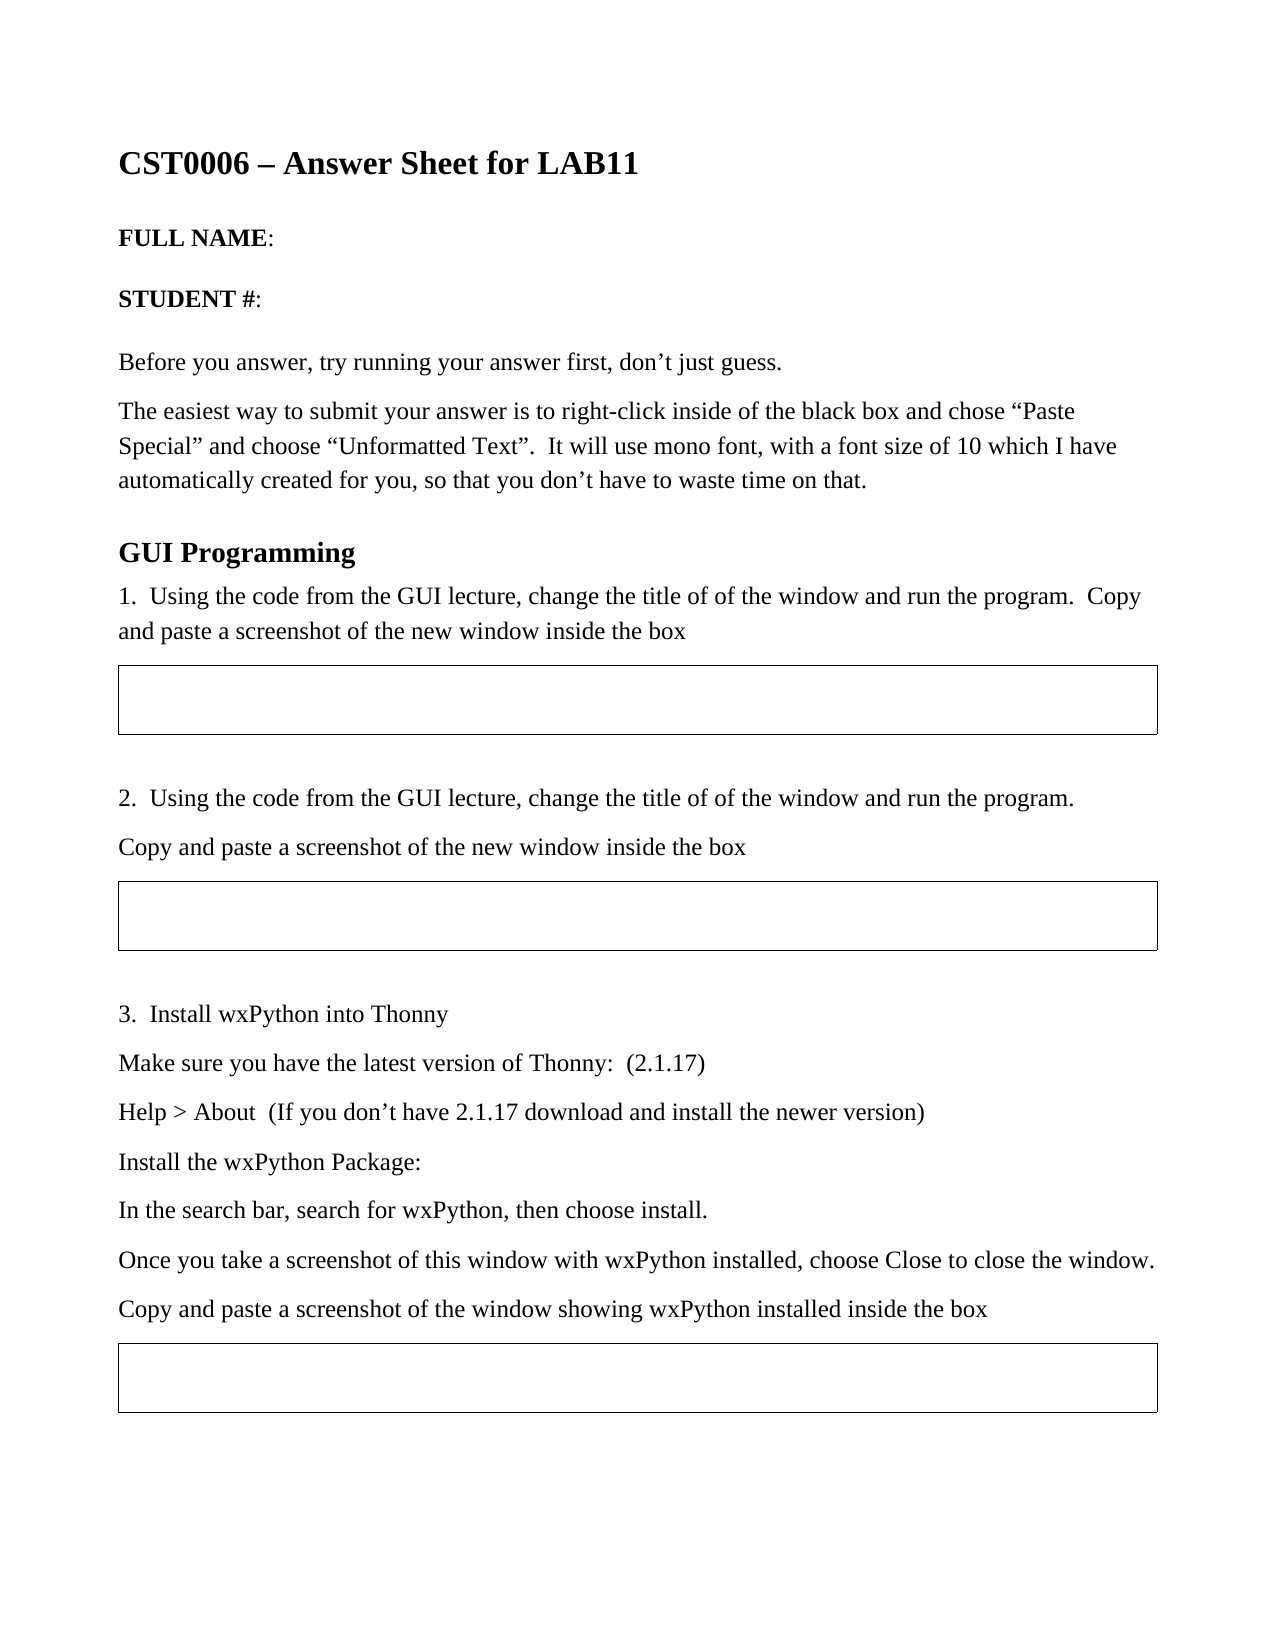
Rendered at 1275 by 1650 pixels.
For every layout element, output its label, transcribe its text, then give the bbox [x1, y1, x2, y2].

text Make sure you have the latest version of Thonny: (2.1.17) [118, 1048, 1157, 1077]
text 3. Install wxPython into Thonny [118, 999, 1157, 1028]
text Once you take a screenshot of this window with wxPython installed, choose Close to close the window. [118, 1245, 1157, 1273]
text 2. Using the code from the GUI lecture, change the title of of the window and run the program. [118, 783, 1157, 812]
text 1. Using the code from the GUI lecture, change the title of of the window and run the program. Copy and paste a screenshot of the new window inside the box [118, 581, 1157, 644]
subtitle CST0006 – Answer Sheet for LAB11 [118, 143, 1157, 181]
subtitle GUI Programming [118, 535, 1157, 569]
table_header [119, 882, 1157, 950]
text Before you answer, try running your answer first, don’t just guess. [118, 347, 1157, 376]
table_header [119, 1344, 1157, 1412]
text The easiest way to submit your answer is to right-click inside of the black box and chose “Paste Special” and choose “Unformatted Text”. It will use mono font, with a font size of 10 which I have automatically created for you, so that you don’t have to waste time on that. [118, 396, 1157, 494]
text Copy and paste a screenshot of the new window inside the box [118, 832, 1157, 861]
text STUDENT #: [118, 280, 1157, 314]
text FULL NAME: [118, 223, 1157, 251]
table_header [119, 666, 1157, 734]
text Copy and paste a screenshot of the window showing wxPython installed inside the box [118, 1294, 1157, 1322]
text Help > About (If you don’t have 2.1.17 download and install the newer version) [118, 1097, 1157, 1126]
text Install the wxPython Package: [118, 1147, 1157, 1175]
text In the search bar, search for wxPython, then choose install. [118, 1196, 1157, 1224]
